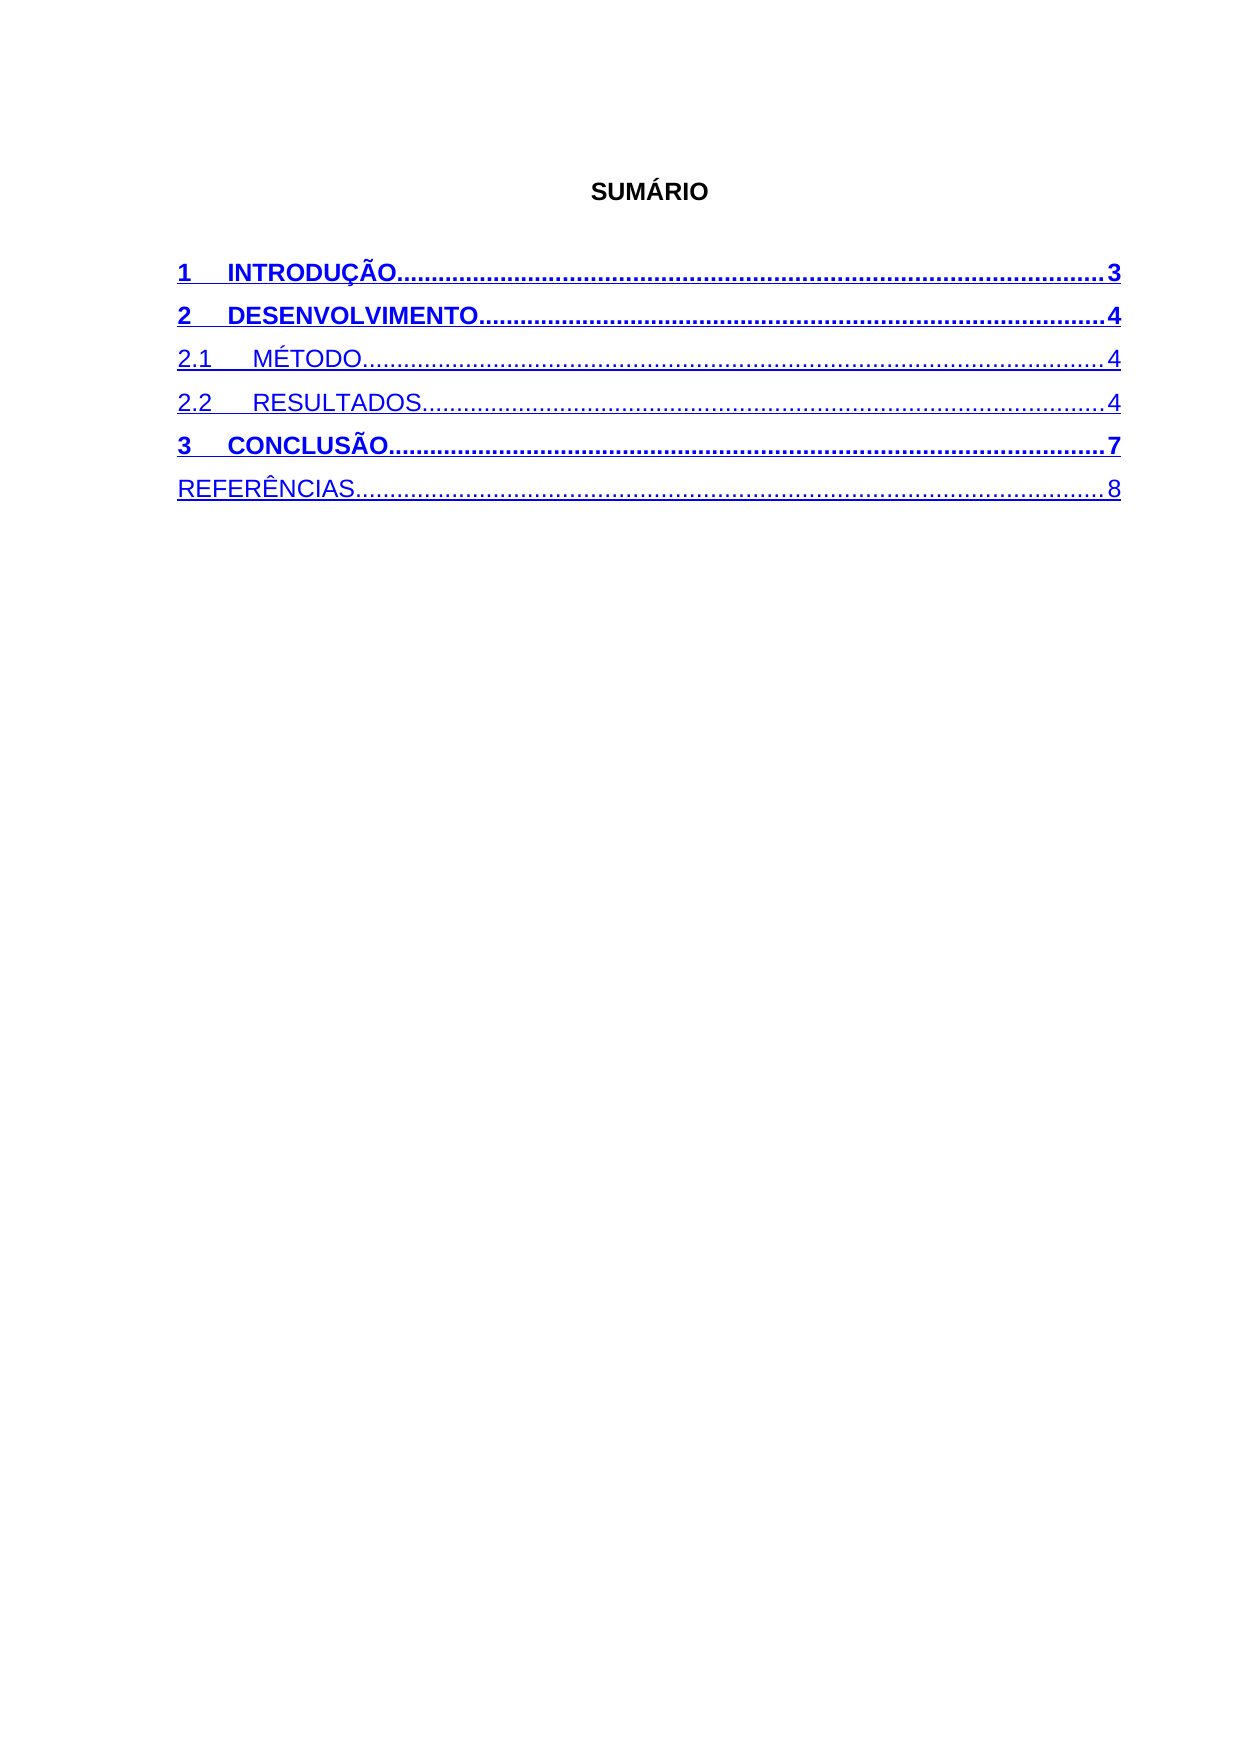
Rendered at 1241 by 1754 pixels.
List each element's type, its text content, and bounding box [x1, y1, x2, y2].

text REFERÊNCIAS 8 [177, 474, 1122, 503]
text 2.2 RESULTADOS 4 [177, 388, 1122, 417]
text 2.1 MÉTODO 4 [177, 344, 1122, 373]
subtitle SUMÁRIO [177, 177, 1122, 206]
text 2 DESENVOLVIMENTO 4 [177, 301, 1122, 330]
text 3 CONCLUSÃO 7 [177, 431, 1122, 460]
text 1 INTRODUÇÃO 3 [177, 258, 1122, 287]
